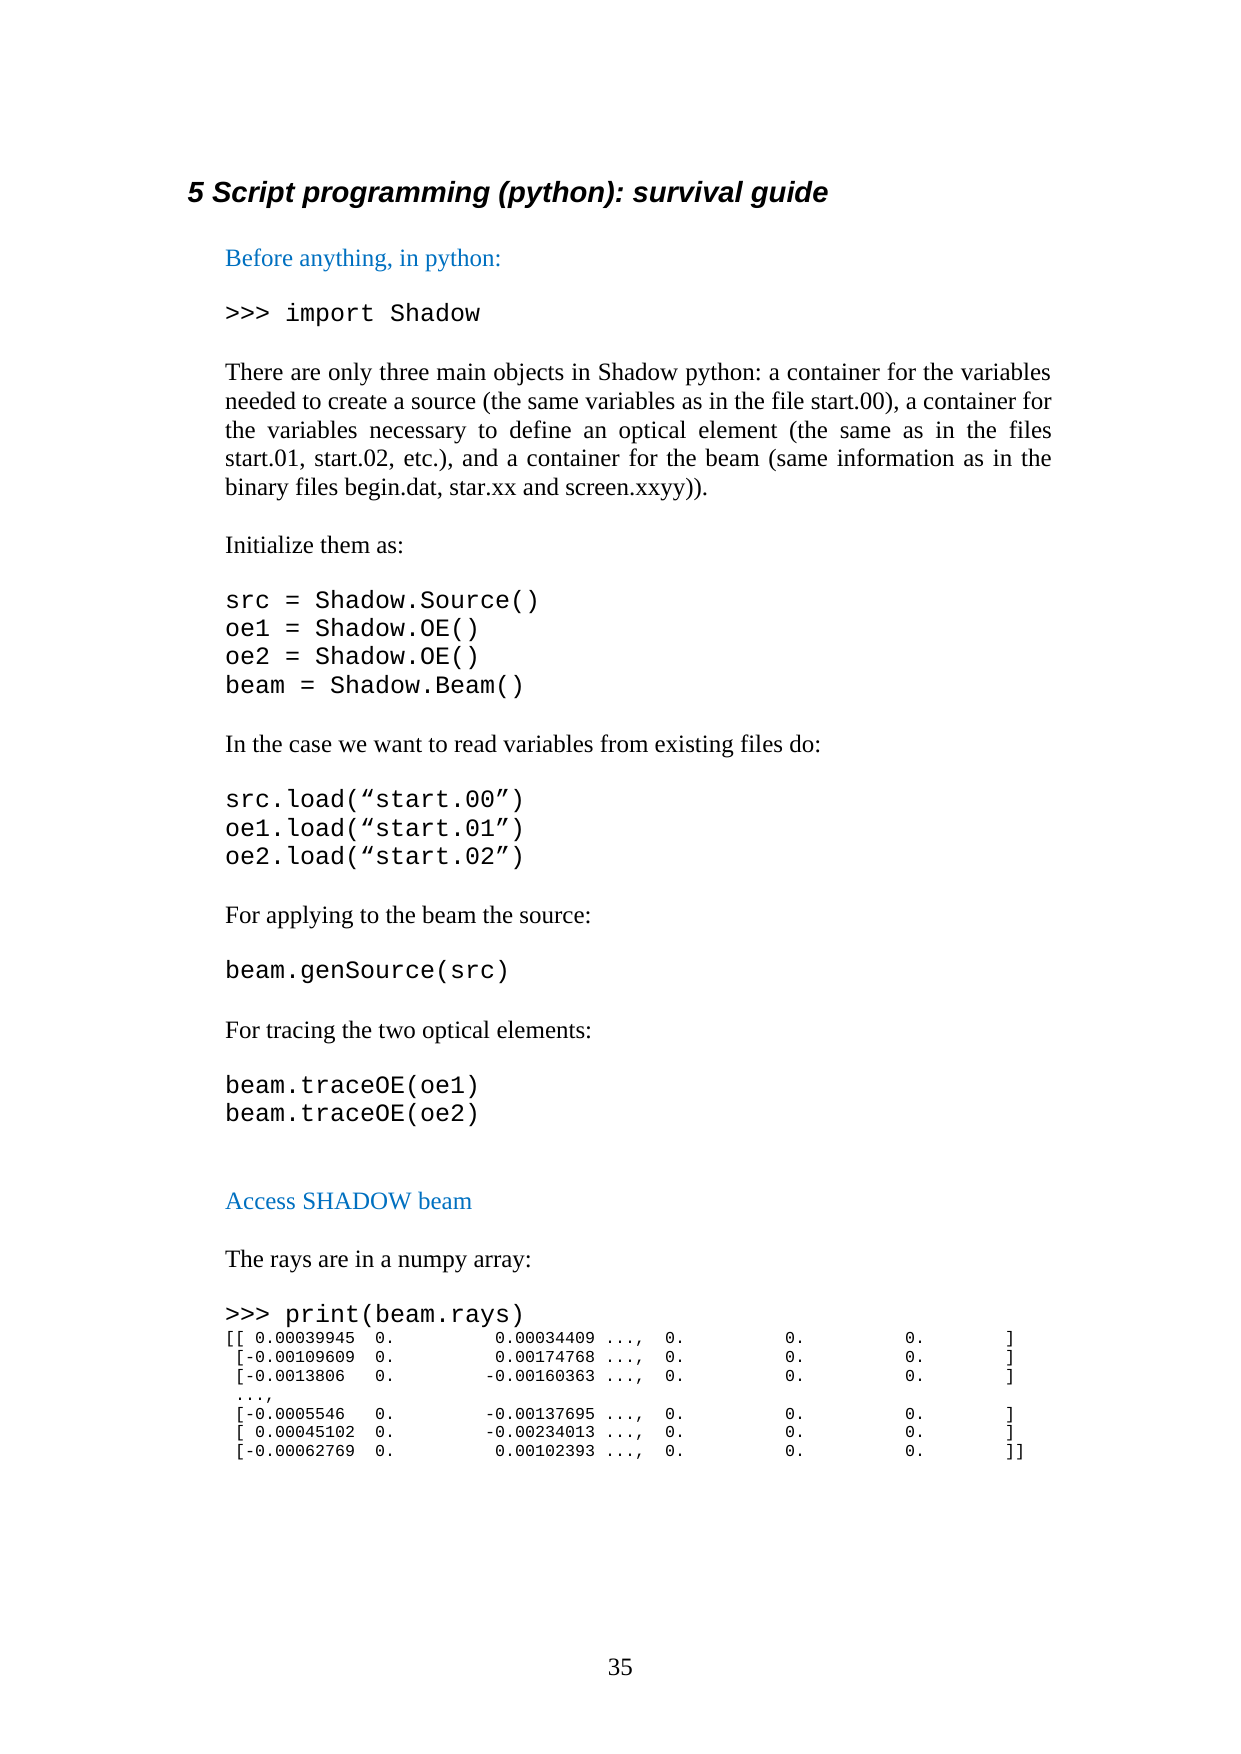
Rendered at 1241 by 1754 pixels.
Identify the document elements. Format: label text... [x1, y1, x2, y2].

text beam.genSource(src) [225, 958, 1053, 986]
text >>> import Shadow [225, 301, 1053, 329]
text Initialize them as: [225, 530, 1053, 558]
text For tracing the two optical elements: [225, 1015, 1053, 1044]
text beam = Shadow.Beam() [225, 672, 1053, 701]
text ..., [225, 1386, 1053, 1405]
text There are only three main objects in Shadow python: a container for the variables needed to create a source (the same variables as in the file start.00), a container for the variables necessary to define an optical element (the same as in the files start.01, start.02, etc.), and a container for the beam (same information as in the binary files begin.dat, star.xx and screen.xxyy)). [225, 357, 1053, 501]
text The rays are in a numpy array: [225, 1244, 1053, 1273]
text src = Shadow.Source() [225, 587, 1053, 616]
text In the case we want to read variables from existing files do: [225, 729, 1053, 758]
text For applying to the beam the source: [225, 901, 1053, 929]
text oe2 = Shadow.OE() [225, 644, 1053, 672]
text oe1.load(“start.01”) [225, 815, 1053, 843]
text Access SHADOW beam [225, 1186, 1053, 1215]
subtitle 5 Script programming (python): survival guide [187, 175, 1053, 208]
text oe2.load(“start.02”) [225, 843, 1053, 872]
text Before anything, in python: [225, 243, 1053, 272]
text [-0.00109609 0. 0.00174768 ..., 0. 0. 0. ] [225, 1349, 1053, 1367]
text oe1 = Shadow.OE() [225, 616, 1053, 644]
text src.load(“start.00”) [225, 787, 1053, 815]
text [[ 0.00039945 0. 0.00034409 ..., 0. 0. 0. ] [225, 1330, 1053, 1349]
text [-0.0013806 0. -0.00160363 ..., 0. 0. 0. ] [225, 1367, 1053, 1386]
text [-0.00062769 0. 0.00102393 ..., 0. 0. 0. ]] [225, 1443, 1053, 1462]
text beam.traceOE(oe1) [225, 1073, 1053, 1101]
text beam.traceOE(oe2) [225, 1101, 1053, 1129]
text >>> print(beam.rays) [225, 1301, 1053, 1330]
text [-0.0005546 0. -0.00137695 ..., 0. 0. 0. ] [225, 1405, 1053, 1424]
text [ 0.00045102 0. -0.00234013 ..., 0. 0. 0. ] [225, 1424, 1053, 1443]
